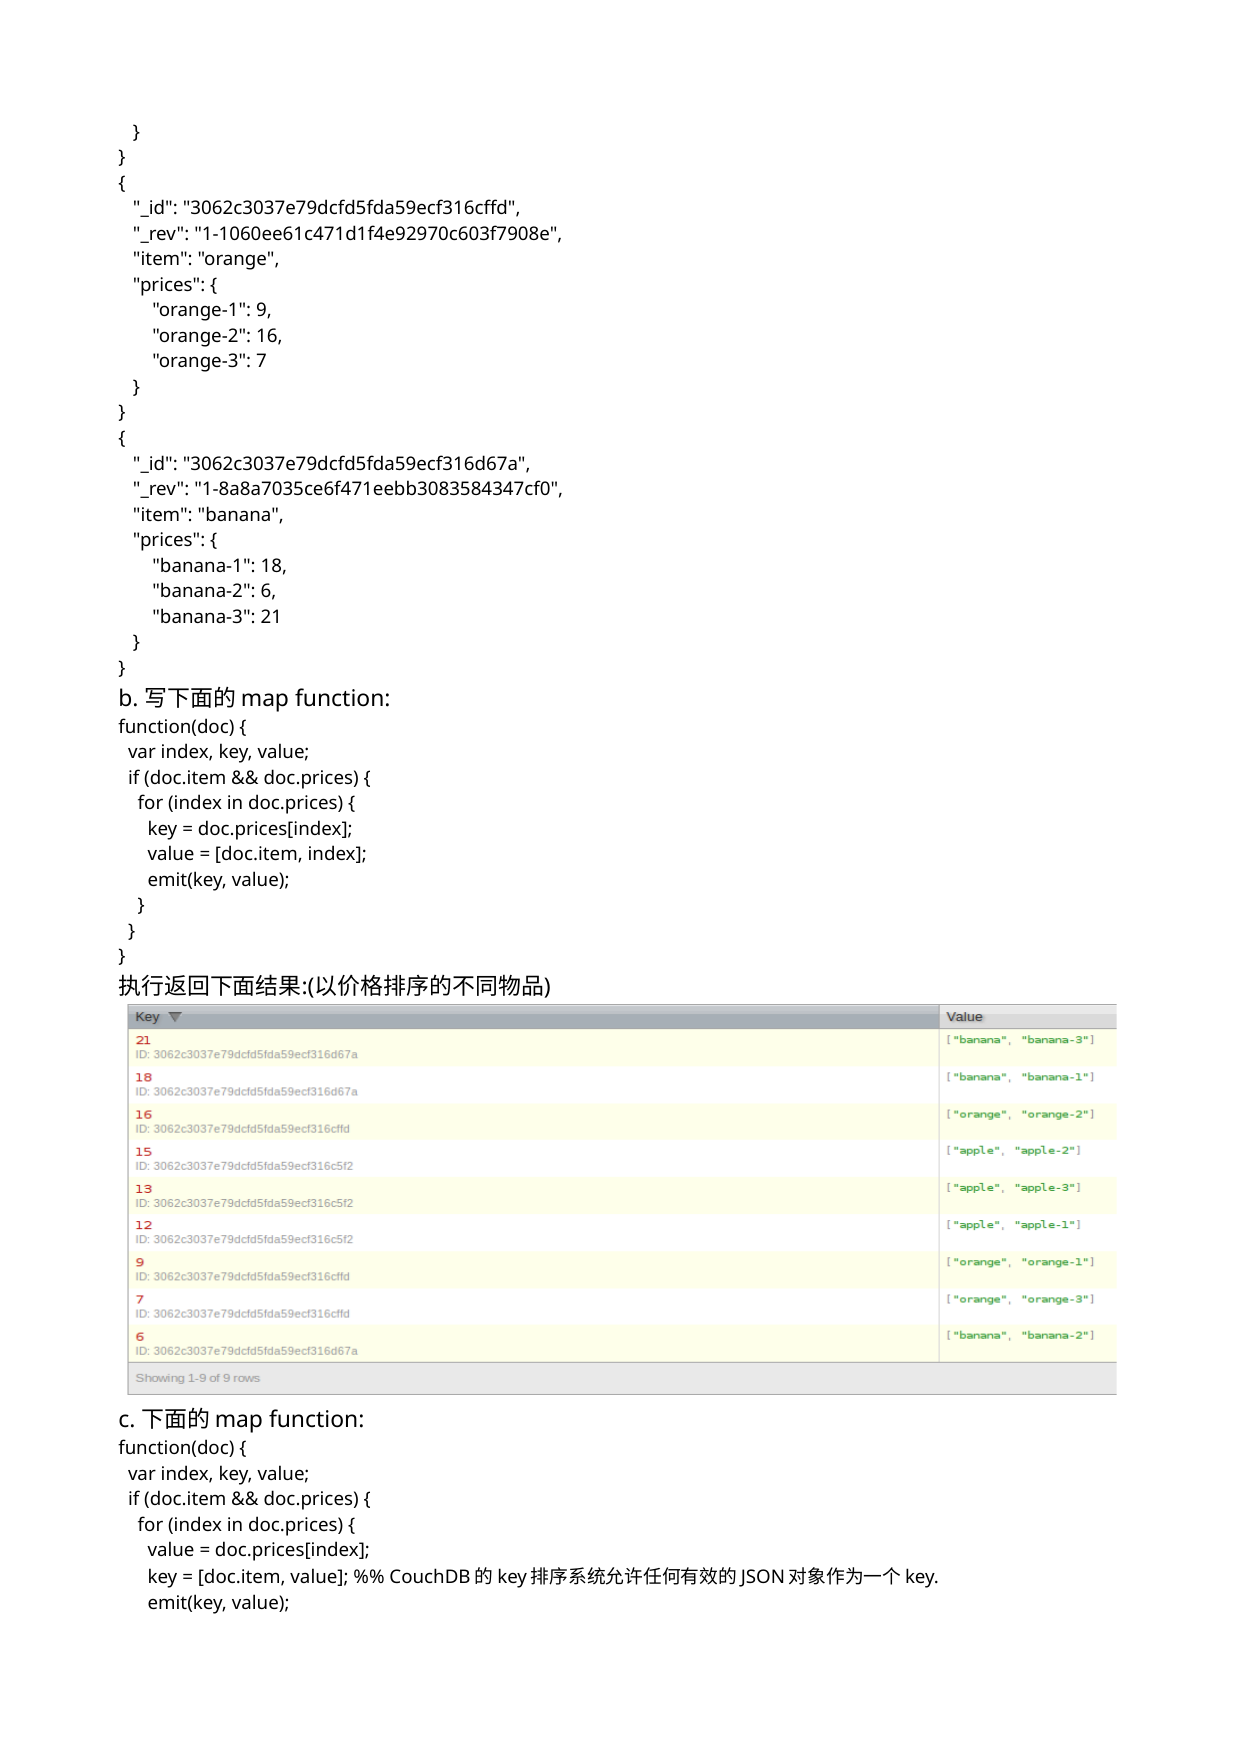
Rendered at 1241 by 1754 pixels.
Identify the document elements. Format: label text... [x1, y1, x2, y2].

text } [118, 144, 1122, 169]
text } [118, 917, 1122, 943]
text if (doc.item && doc.prices) { [118, 764, 1122, 789]
text "banana-1": 18, [118, 552, 1122, 577]
text key = doc.prices[index]; [118, 815, 1122, 841]
text "orange-2": 16, [118, 322, 1122, 348]
text value = [doc.item, index]; [118, 841, 1122, 866]
text if (doc.item && doc.prices) { [118, 1486, 1122, 1511]
text } [118, 943, 1122, 968]
text } [118, 373, 1122, 399]
text "item": "orange", [118, 246, 1122, 271]
text "item": "banana", [118, 501, 1122, 526]
text function(doc) { [118, 1434, 1122, 1460]
text "orange-1": 9, [118, 297, 1122, 322]
text b. 写下面的map function: [118, 679, 1122, 713]
text emit(key, value); [118, 1589, 1122, 1615]
text { [118, 169, 1122, 195]
text for (index in doc.prices) { [118, 1511, 1122, 1537]
text "_id": "3062c3037e79dcfd5fda59ecf316cffd", [118, 195, 1122, 220]
text } [118, 399, 1122, 424]
picture [123, 1001, 1117, 1402]
text } [118, 654, 1122, 679]
text c. 下面的map function: [118, 1001, 1122, 1434]
text value = doc.prices[index]; [118, 1537, 1122, 1562]
text function(doc) { [118, 713, 1122, 738]
text "prices": { [118, 526, 1122, 552]
text emit(key, value); [118, 866, 1122, 892]
text "banana-3": 21 [118, 603, 1122, 628]
text "_id": "3062c3037e79dcfd5fda59ecf316d67a", [118, 450, 1122, 475]
text } [118, 892, 1122, 917]
text key = [doc.item, value]; %% CouchDB的key排序系统允许任何有效的JSON对象作为一个key. [118, 1562, 1122, 1589]
text "_rev": "1-8a8a7035ce6f471eebb3083584347cf0", [118, 475, 1122, 501]
text "_rev": "1-1060ee61c471d1f4e92970c603f7908e", [118, 220, 1122, 246]
text } [118, 628, 1122, 654]
text "banana-2": 6, [118, 577, 1122, 603]
text "orange-3": 7 [118, 348, 1122, 373]
text var index, key, value; [118, 1460, 1122, 1486]
text "prices": { [118, 271, 1122, 297]
text 执行返回下面结果:(以价格排序的不同物品) [118, 968, 1122, 1001]
text { [118, 424, 1122, 450]
text var index, key, value; [118, 738, 1122, 764]
text for (index in doc.prices) { [118, 789, 1122, 815]
text } [118, 118, 1122, 144]
